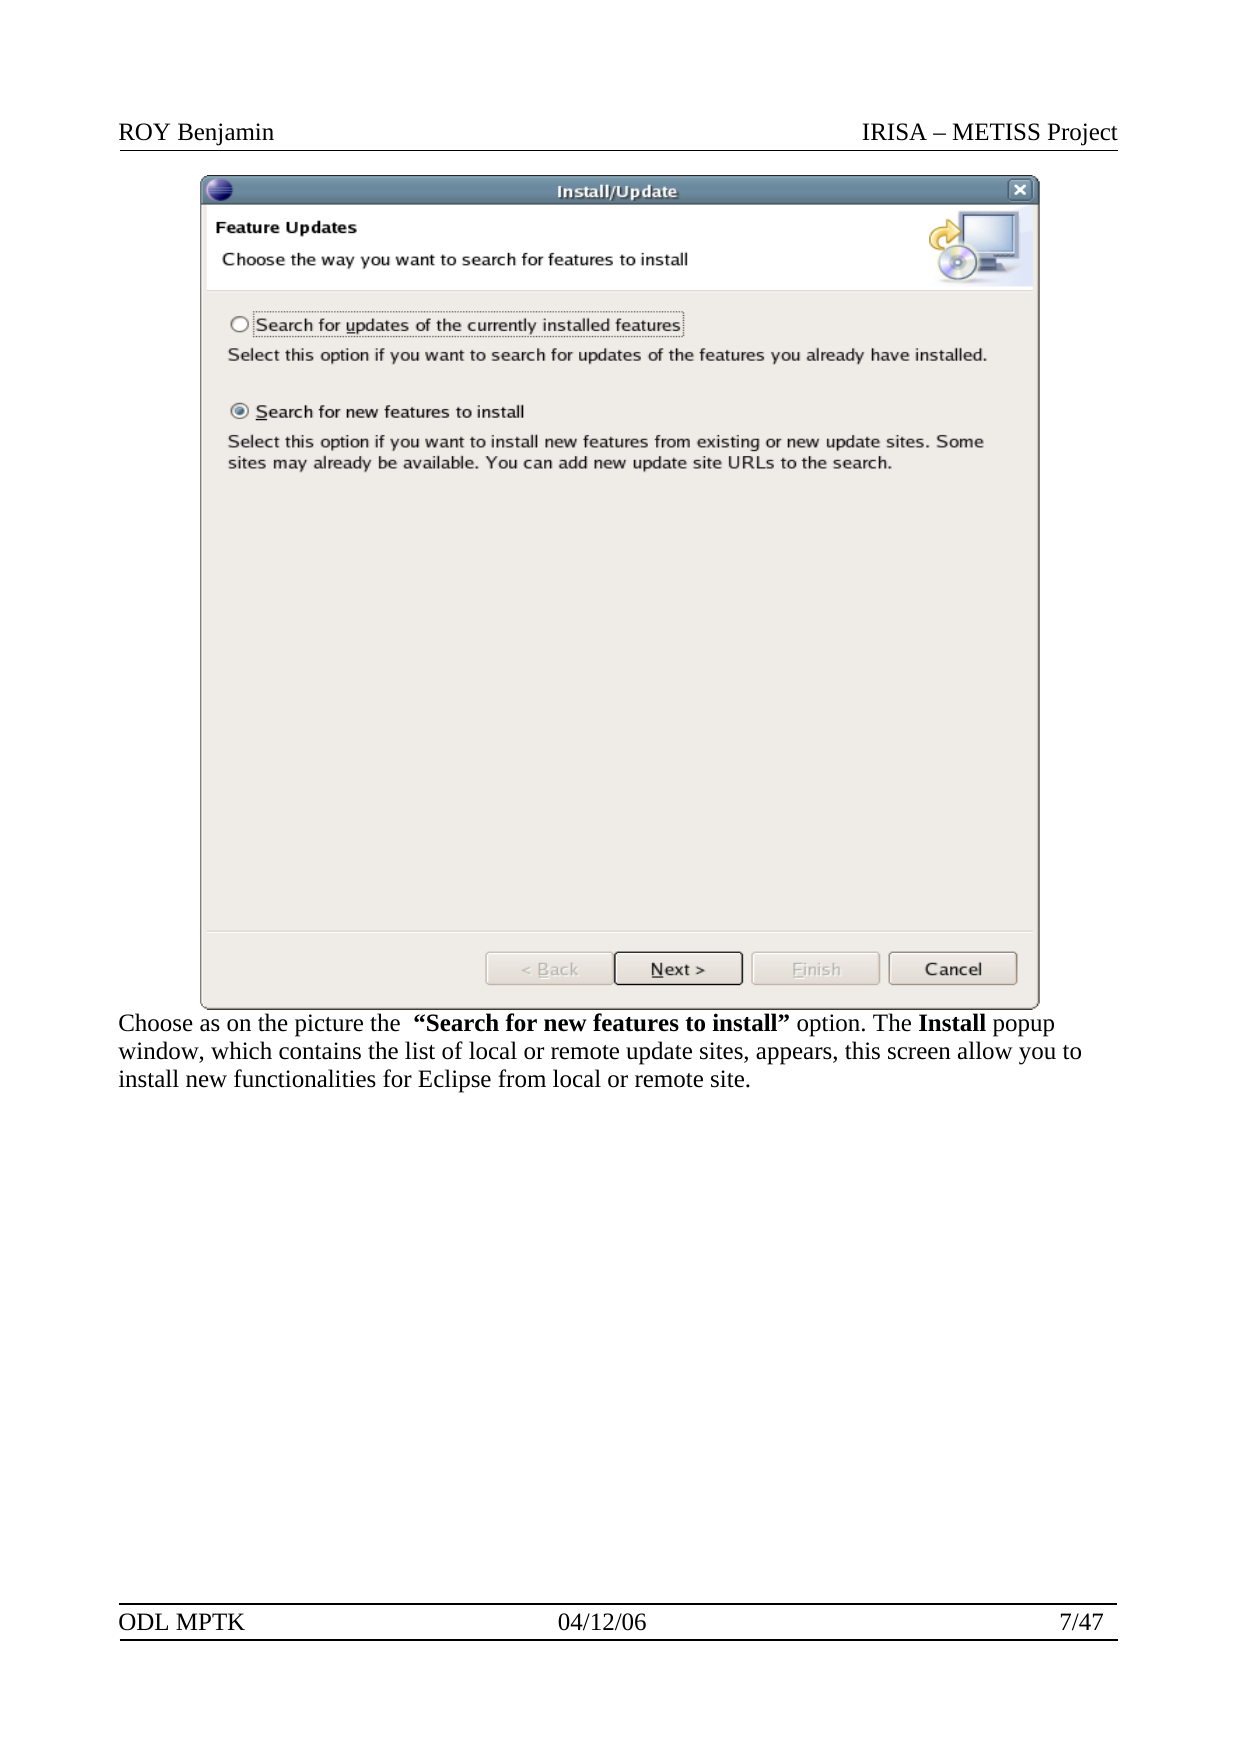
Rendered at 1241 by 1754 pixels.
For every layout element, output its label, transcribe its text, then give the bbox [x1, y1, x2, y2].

text Choose as on the picture the “Search for new features to install” option. The Install popup window, which contains the list of local or remote update sites, appears, this screen allow you to install new functionalities for Eclipse from local or remote site. [118, 932, 1122, 1092]
picture [200, 175, 1040, 1010]
